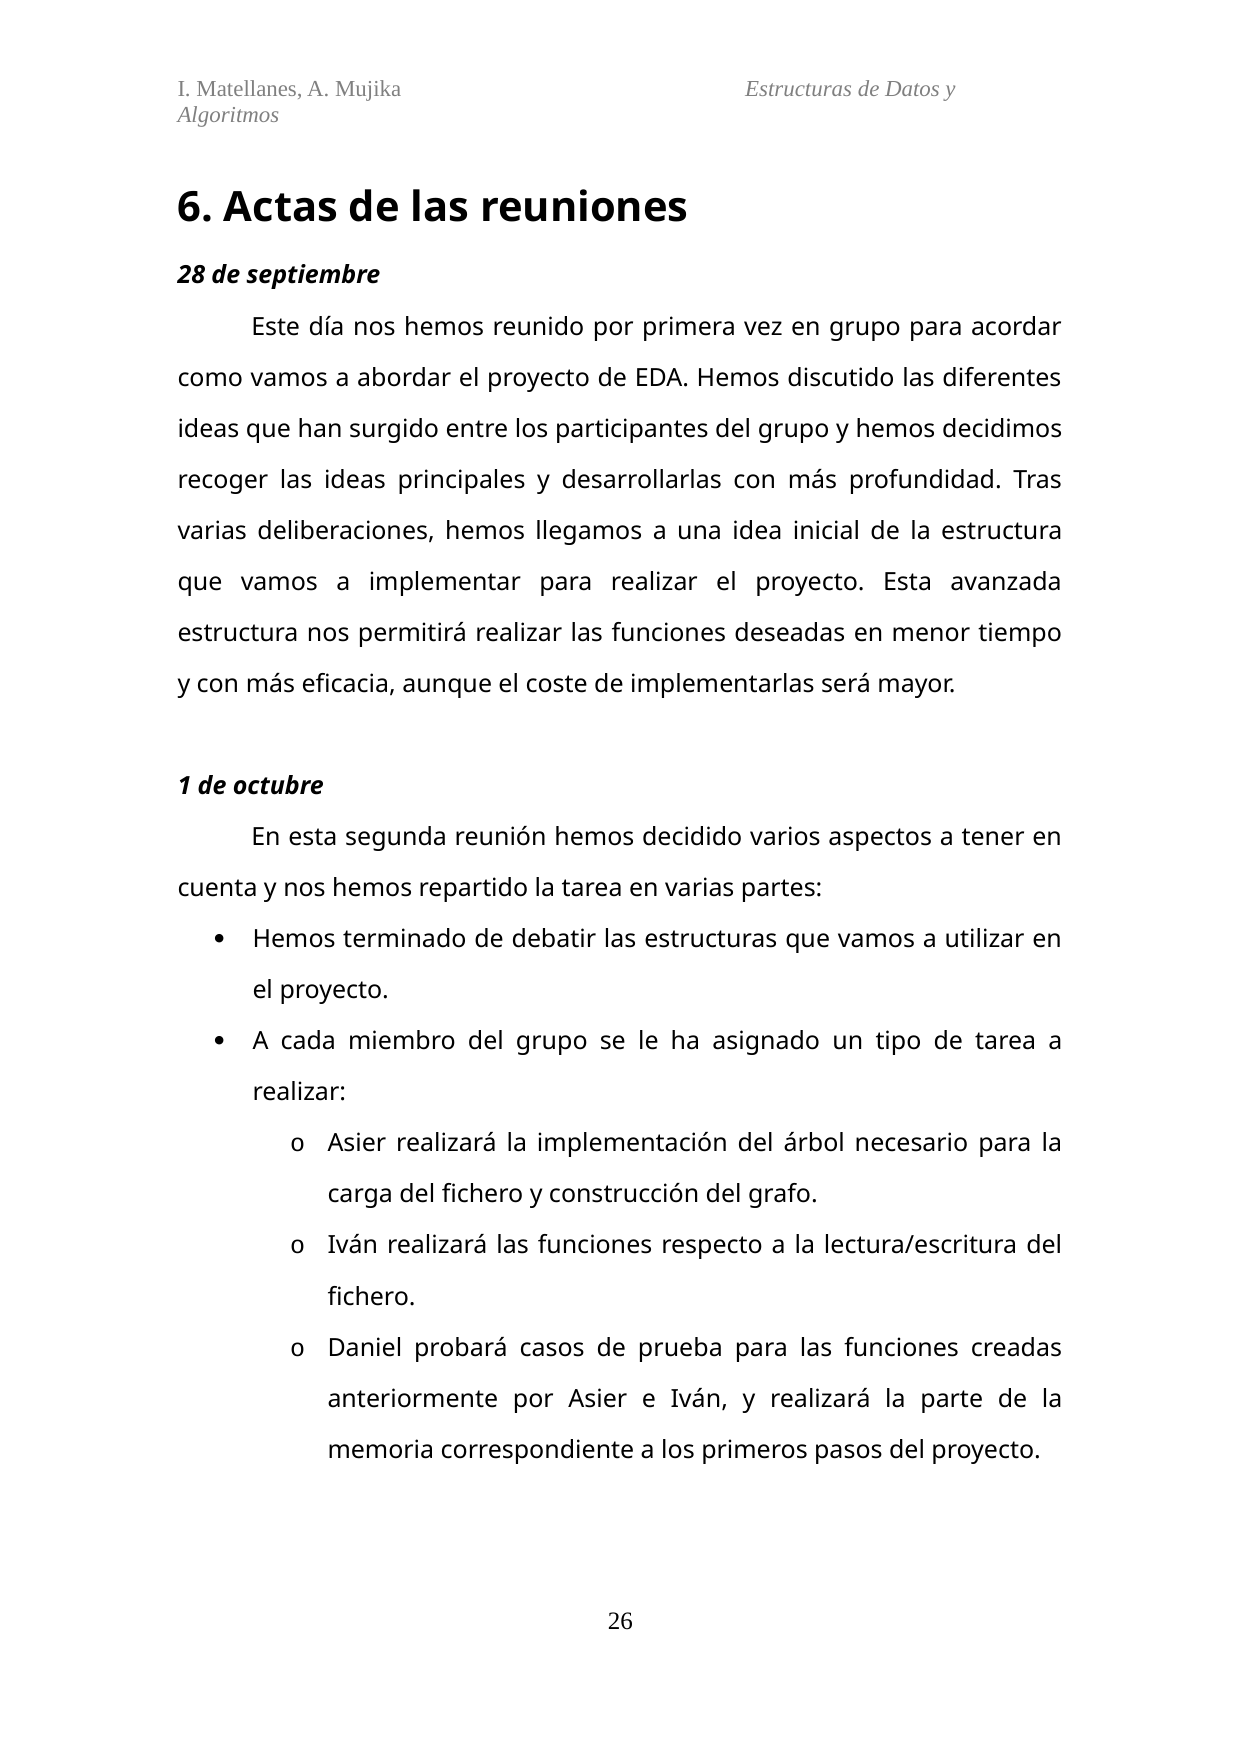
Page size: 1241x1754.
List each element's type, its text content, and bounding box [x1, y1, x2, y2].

text Este día nos hemos reunido por primera vez en grupo para acordar como vamos a abordar el proyecto de EDA. Hemos discutido las diferentes ideas que han surgido entre los participantes del grupo y hemos decidimos recoger las ideas principales y desarrollarlas con más profundidad. Tras varias deliberaciones, hemos llegamos a una idea inicial de la estructura que vamos a implementar para realizar el proyecto. Esta avanzada estructura nos permitirá realizar las funciones deseadas en menor tiempo y con más eficacia, aunque el coste de implementarlas será mayor. [177, 308, 1063, 699]
list Daniel probará casos de prueba para las funciones creadas anteriormente por Asier e Iván, y realizará la parte de la memoria correspondiente a los primeros pasos del proyecto. [290, 1329, 1063, 1466]
list A cada miembro del grupo se le ha asignado un tipo de tarea a realizar: [215, 1023, 1063, 1108]
text 6. Actas de las reuniones [177, 176, 1063, 233]
list Asier realizará la implementación del árbol necesario para la carga del fichero y construcción del grafo. [290, 1125, 1063, 1210]
text 1 de octubre [177, 768, 1063, 802]
text En esta segunda reunión hemos decidido varios aspectos a tener en cuenta y nos hemos repartido la tarea en varias partes: [177, 819, 1063, 904]
list Hemos terminado de debatir las estructuras que vamos a utilizar en el proyecto. [215, 921, 1063, 1006]
list Iván realizará las funciones respecto a la lectura/escritura del fichero. [290, 1227, 1063, 1312]
text 28 de septiembre [177, 257, 1063, 291]
